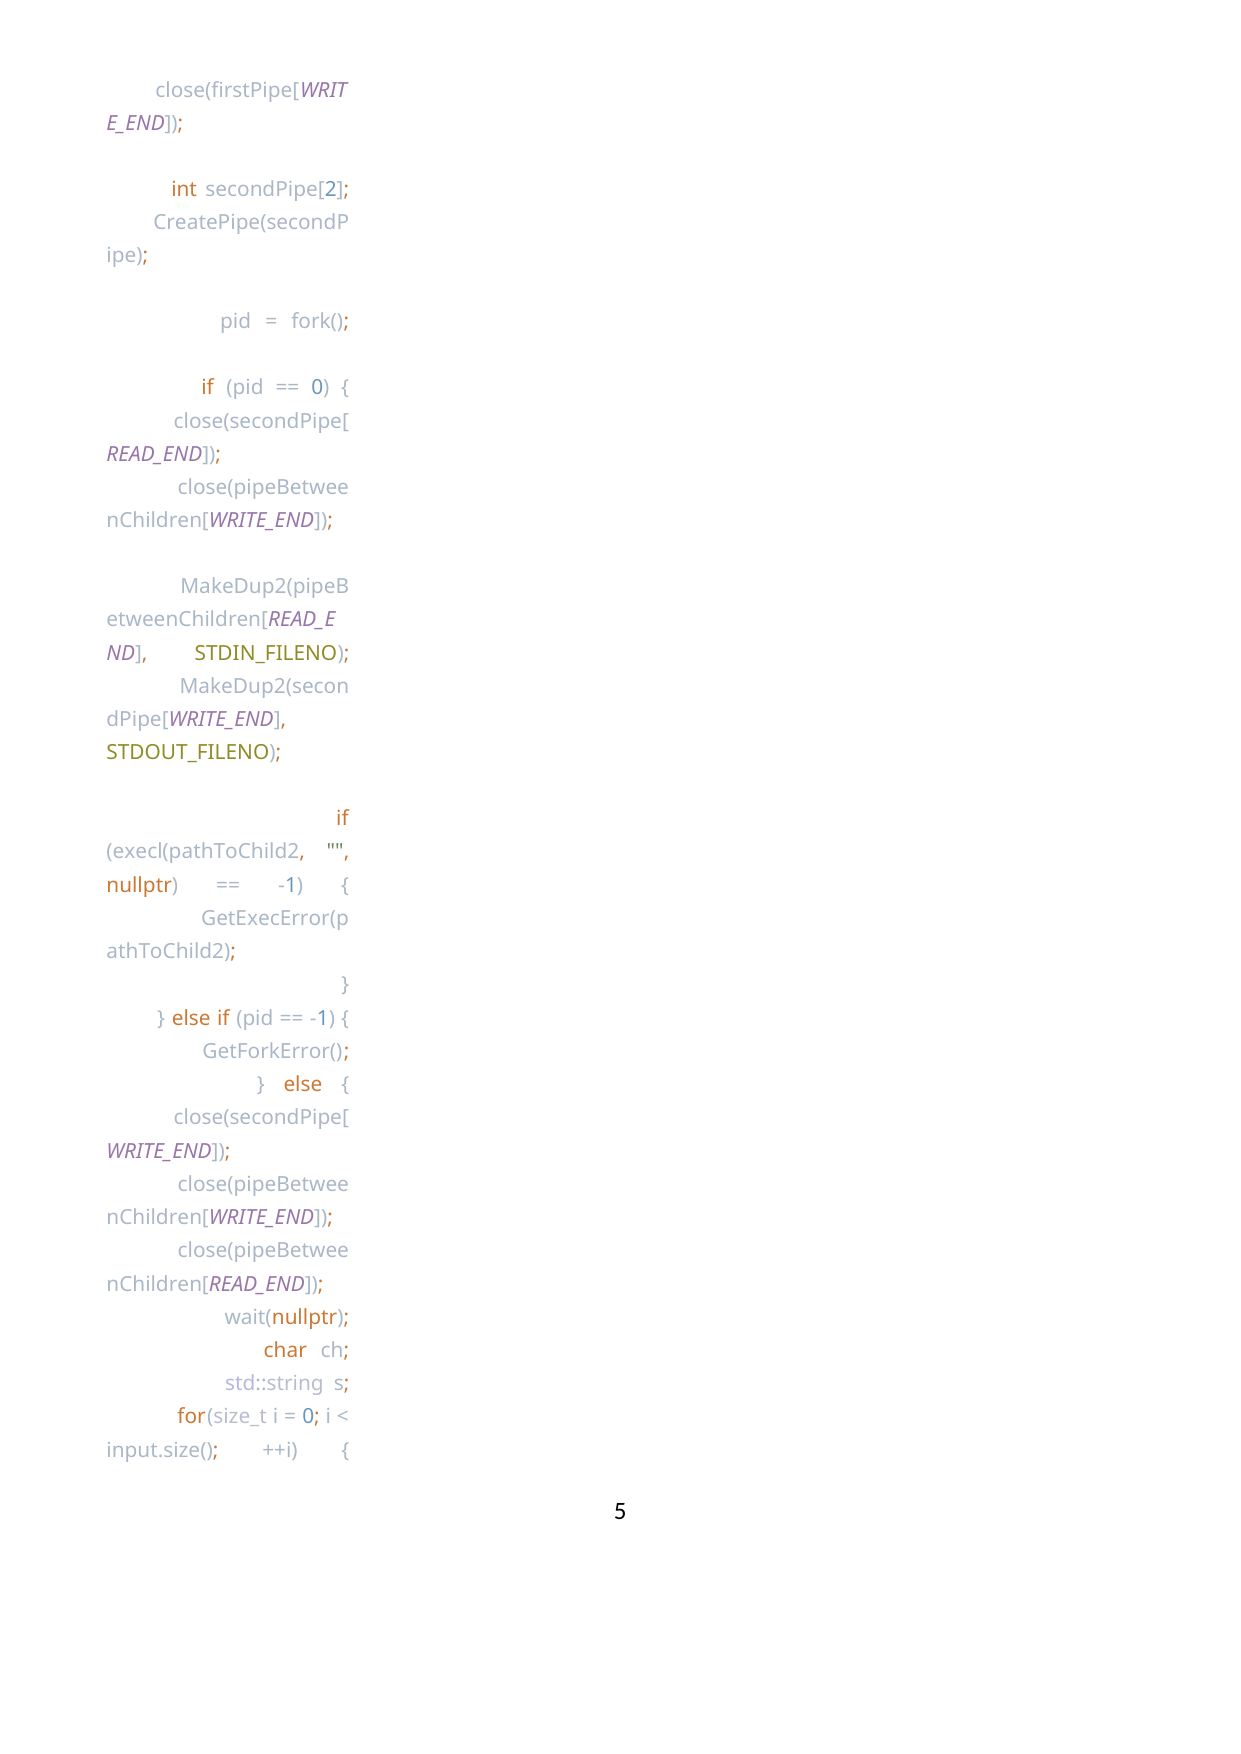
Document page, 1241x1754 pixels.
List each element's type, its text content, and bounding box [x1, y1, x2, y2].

text close(firstPipe[WRITE_END]); int secondPipe[2]; CreatePipe(secondPipe); pid = fork(); if (pid == 0) { close(secondPipe[READ_END]); close(pipeBetweenChildren[WRITE_END]); MakeDup2(pipeBetweenChildren[READ_END], STDIN_FILENO); MakeDup2(secondPipe[WRITE_END], STDOUT_FILENO); if (execl(pathToChild2, "", nullptr) == -1) { GetExecError(pathToChild2); } } else if (pid == -1) { GetForkError(); } else { close(secondPipe[WRITE_END]); close(pipeBetweenChildren[WRITE_END]); close(pipeBetweenChildren[READ_END]); wait(nullptr); char ch; std::string s; for(size_t i = 0; i < input.size(); ++i) { [106, 75, 349, 1463]
